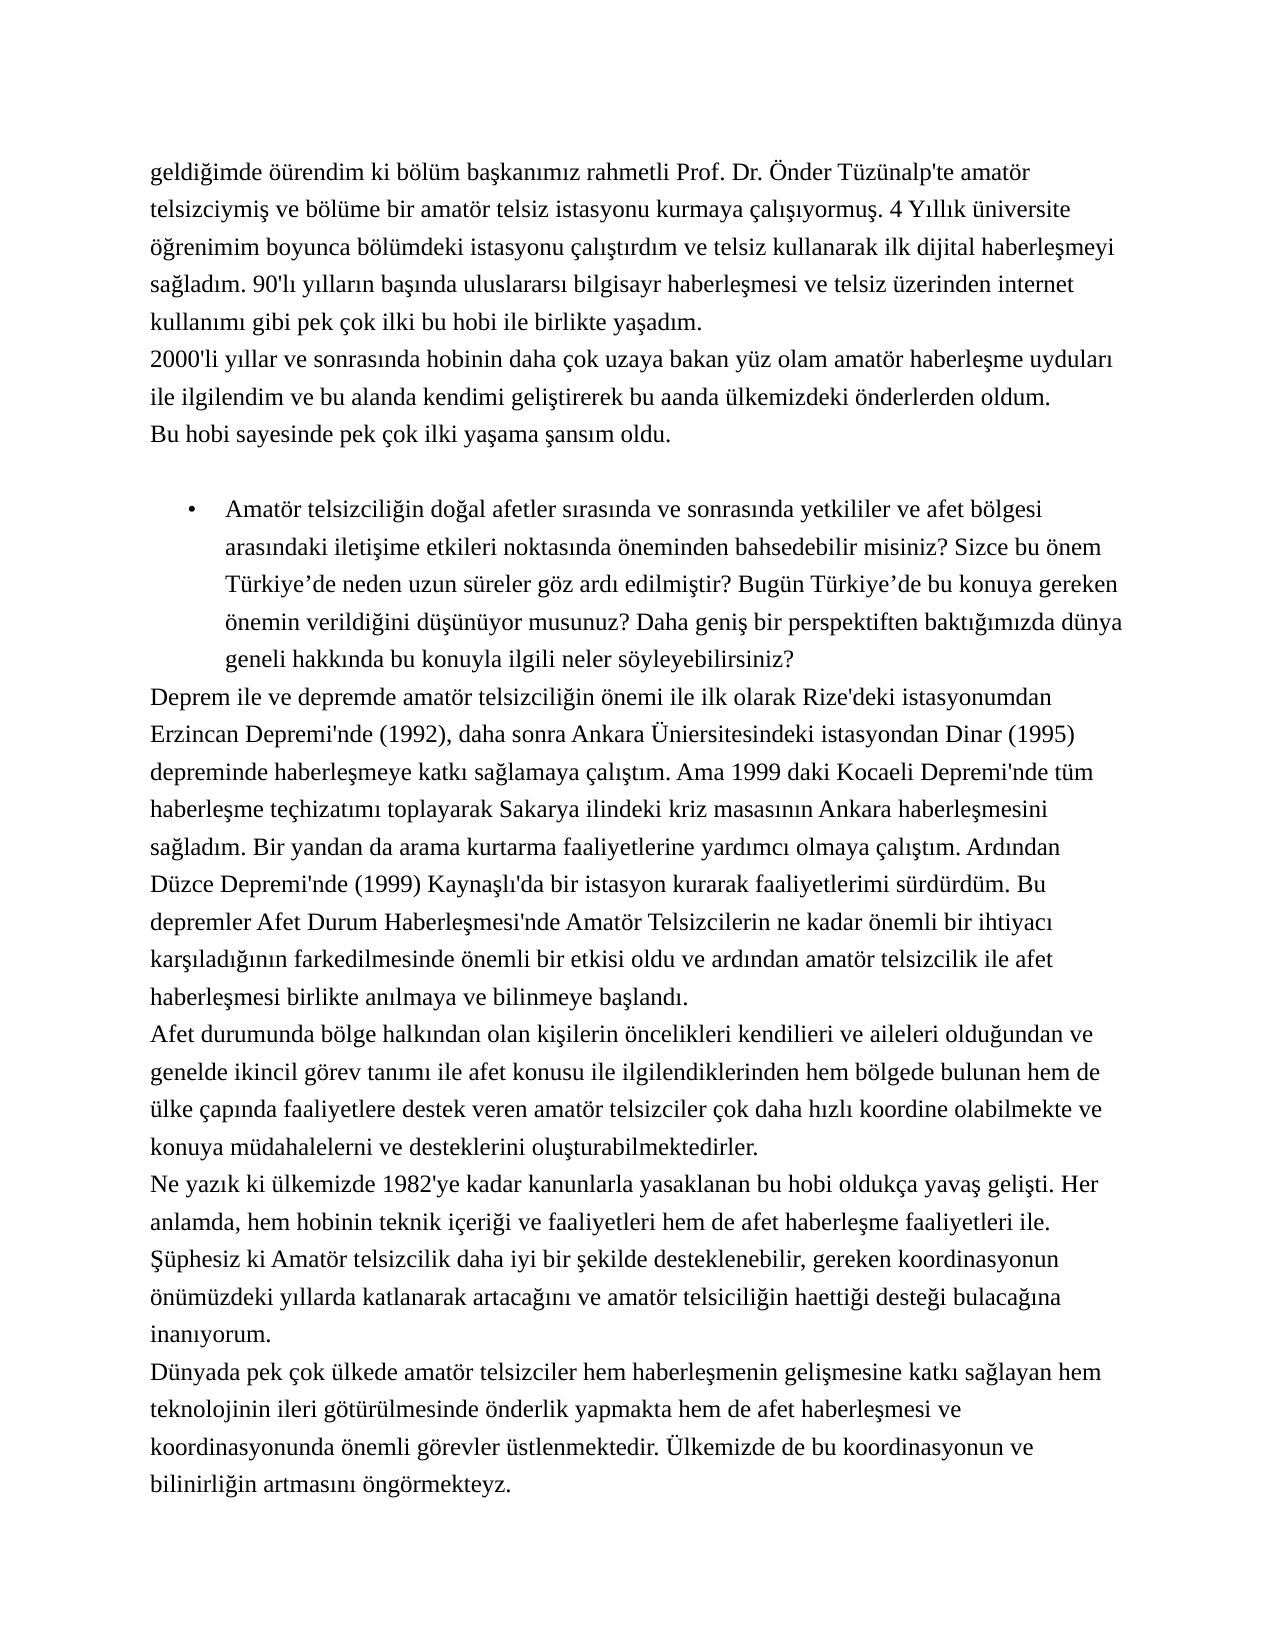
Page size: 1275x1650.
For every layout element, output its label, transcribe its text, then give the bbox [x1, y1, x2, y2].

text Dünyada pek çok ülkede amatör telsizciler hem haberleşmenin gelişmesine katkı sağlayan hem teknolojinin ileri götürülmesinde önderlik yapmakta hem de afet haberleşmesi ve koordinasyonunda önemli görevler üstlenmektedir. Ülkemizde de bu koordinasyonun ve bilinirliğin artmasını öngörmekteyz. [150, 1350, 1125, 1500]
text Ne yazık ki ülkemizde 1982'ye kadar kanunlarla yasaklanan bu hobi oldukça yavaş gelişti. Her anlamda, hem hobinin teknik içeriği ve faaliyetleri hem de afet haberleşme faaliyetleri ile. [150, 1162, 1125, 1237]
text Bu hobi sayesinde pek çok ilki yaşama şansım oldu. [150, 412, 1125, 450]
list Amatör telsizciliğin doğal afetler sırasında ve sonrasında yetkililer ve afet bölgesi arasındaki iletişime etkileri noktasında öneminden bahsedebilir misiniz? Sizce bu önem Türkiye’de neden uzun süreler göz ardı edilmiştir? Bugün Türkiye’de bu konuya gereken önemin verildiğini düşünüyor musunuz? Daha geniş bir perspektiften baktığımızda dünya geneli hakkında bu konuyla ilgili neler söyleyebilirsiniz? [187, 487, 1125, 675]
text Deprem ile ve depremde amatör telsizciliğin önemi ile ilk olarak Rize'deki istasyonumdan Erzincan Depremi'nde (1992), daha sonra Ankara Üniersitesindeki istasyondan Dinar (1995) depreminde haberleşmeye katkı sağlamaya çalıştım. Ama 1999 daki Kocaeli Depremi'nde tüm haberleşme teçhizatımı toplayarak Sakarya ilindeki kriz masasının Ankara haberleşmesini sağladım. Bir yandan da arama kurtarma faaliyetlerine yardımcı olmaya çalıştım. Ardından Düzce Depremi'nde (1999) Kaynaşlı'da bir istasyon kurarak faaliyetlerimi sürdürdüm. Bu depremler Afet Durum Haberleşmesi'nde Amatör Telsizcilerin ne kadar önemli bir ihtiyacı karşıladığının farkedilmesinde önemli bir etkisi oldu ve ardından amatör telsizcilik ile afet haberleşmesi birlikte anılmaya ve bilinmeye başlandı. [150, 675, 1125, 1012]
text Şüphesiz ki Amatör telsizcilik daha iyi bir şekilde desteklenebilir, gereken koordinasyonun önümüzdeki yıllarda katlanarak artacağını ve amatör telsiciliğin haettiği desteği bulacağına inanıyorum. [150, 1237, 1125, 1350]
text geldiğimde öürendim ki bölüm başkanımız rahmetli Prof. Dr. Önder Tüzünalp'te amatör telsizciymiş ve bölüme bir amatör telsiz istasyonu kurmaya çalışıyormuş. 4 Yıllık üniversite öğrenimim boyunca bölümdeki istasyonu çalıştırdım ve telsiz kullanarak ilk dijital haberleşmeyi sağladım. 90'lı yılların başında uluslararsı bilgisayr haberleşmesi ve telsiz üzerinden internet kullanımı gibi pek çok ilki bu hobi ile birlikte yaşadım. [150, 150, 1125, 337]
text Afet durumunda bölge halkından olan kişilerin öncelikleri kendilieri ve aileleri olduğundan ve genelde ikincil görev tanımı ile afet konusu ile ilgilendiklerinden hem bölgede bulunan hem de ülke çapında faaliyetlere destek veren amatör telsizciler çok daha hızlı koordine olabilmekte ve konuya müdahalelerni ve desteklerini oluşturabilmektedirler. [150, 1012, 1125, 1162]
text 2000'li yıllar ve sonrasında hobinin daha çok uzaya bakan yüz olam amatör haberleşme uyduları ile ilgilendim ve bu alanda kendimi geliştirerek bu aanda ülkemizdeki önderlerden oldum. [150, 337, 1125, 412]
